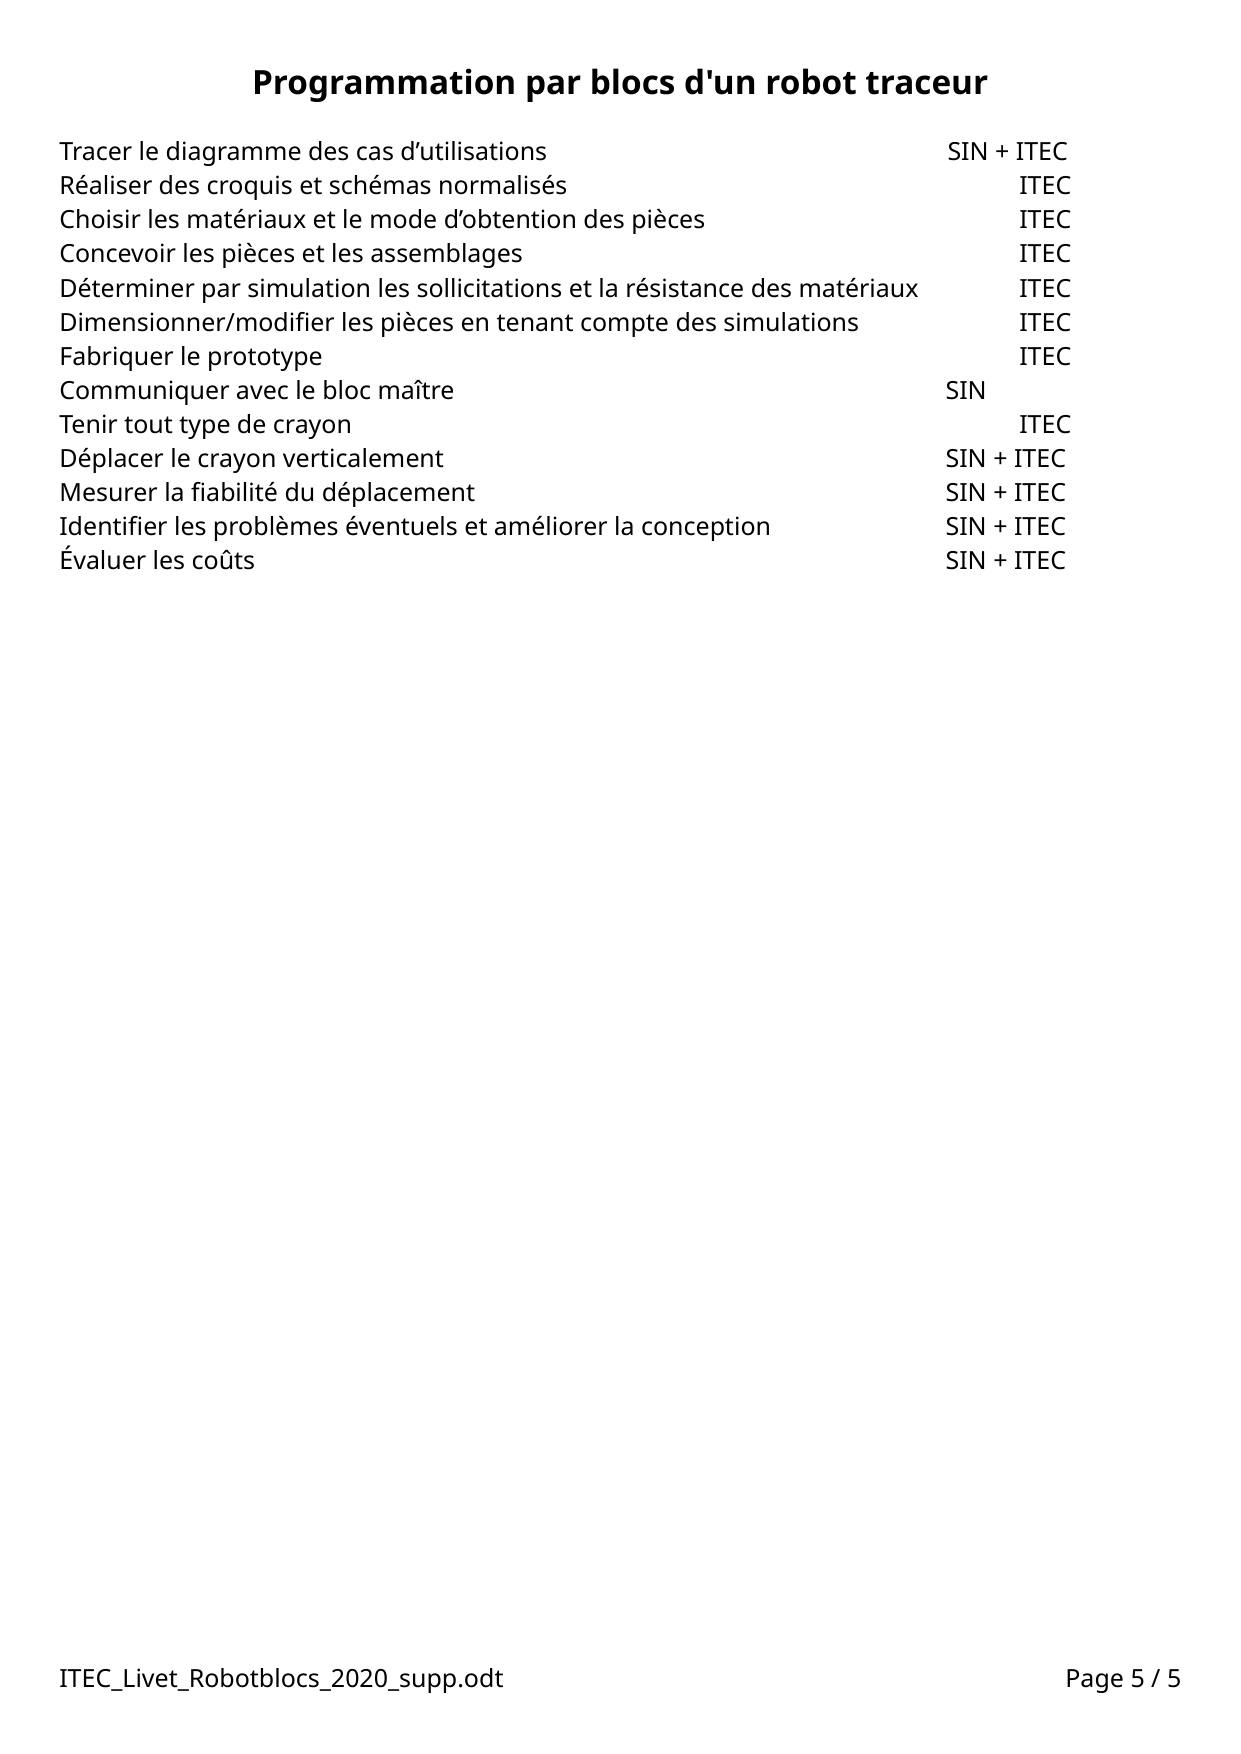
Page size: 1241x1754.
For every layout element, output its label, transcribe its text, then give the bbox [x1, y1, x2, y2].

text Choisir les matériaux et le mode d’obtention des pièces ITEC [59, 202, 1181, 236]
text Tenir tout type de crayon ITEC [59, 406, 1181, 441]
text Déplacer le crayon verticalement SIN + ITEC [59, 441, 1181, 474]
text Concevoir les pièces et les assemblages ITEC [59, 236, 1181, 270]
text Identifier les problèmes éventuels et améliorer la conception SIN + ITEC [59, 509, 1181, 543]
text Réaliser des croquis et schémas normalisés ITEC [59, 168, 1181, 202]
text Évaluer les coûts SIN + ITEC [59, 543, 1181, 577]
text Dimensionner/modifier les pièces en tenant compte des simulations ITEC [59, 304, 1181, 338]
text Déterminer par simulation les sollicitations et la résistance des matériaux ITEC [59, 270, 1181, 304]
text Mesurer la fiabilité du déplacement SIN + ITEC [59, 474, 1181, 509]
text Communiquer avec le bloc maître SIN [59, 372, 1181, 406]
text Tracer le diagramme des cas d’utilisations SIN + ITEC [59, 134, 1181, 168]
text Fabriquer le prototype ITEC [59, 338, 1181, 372]
